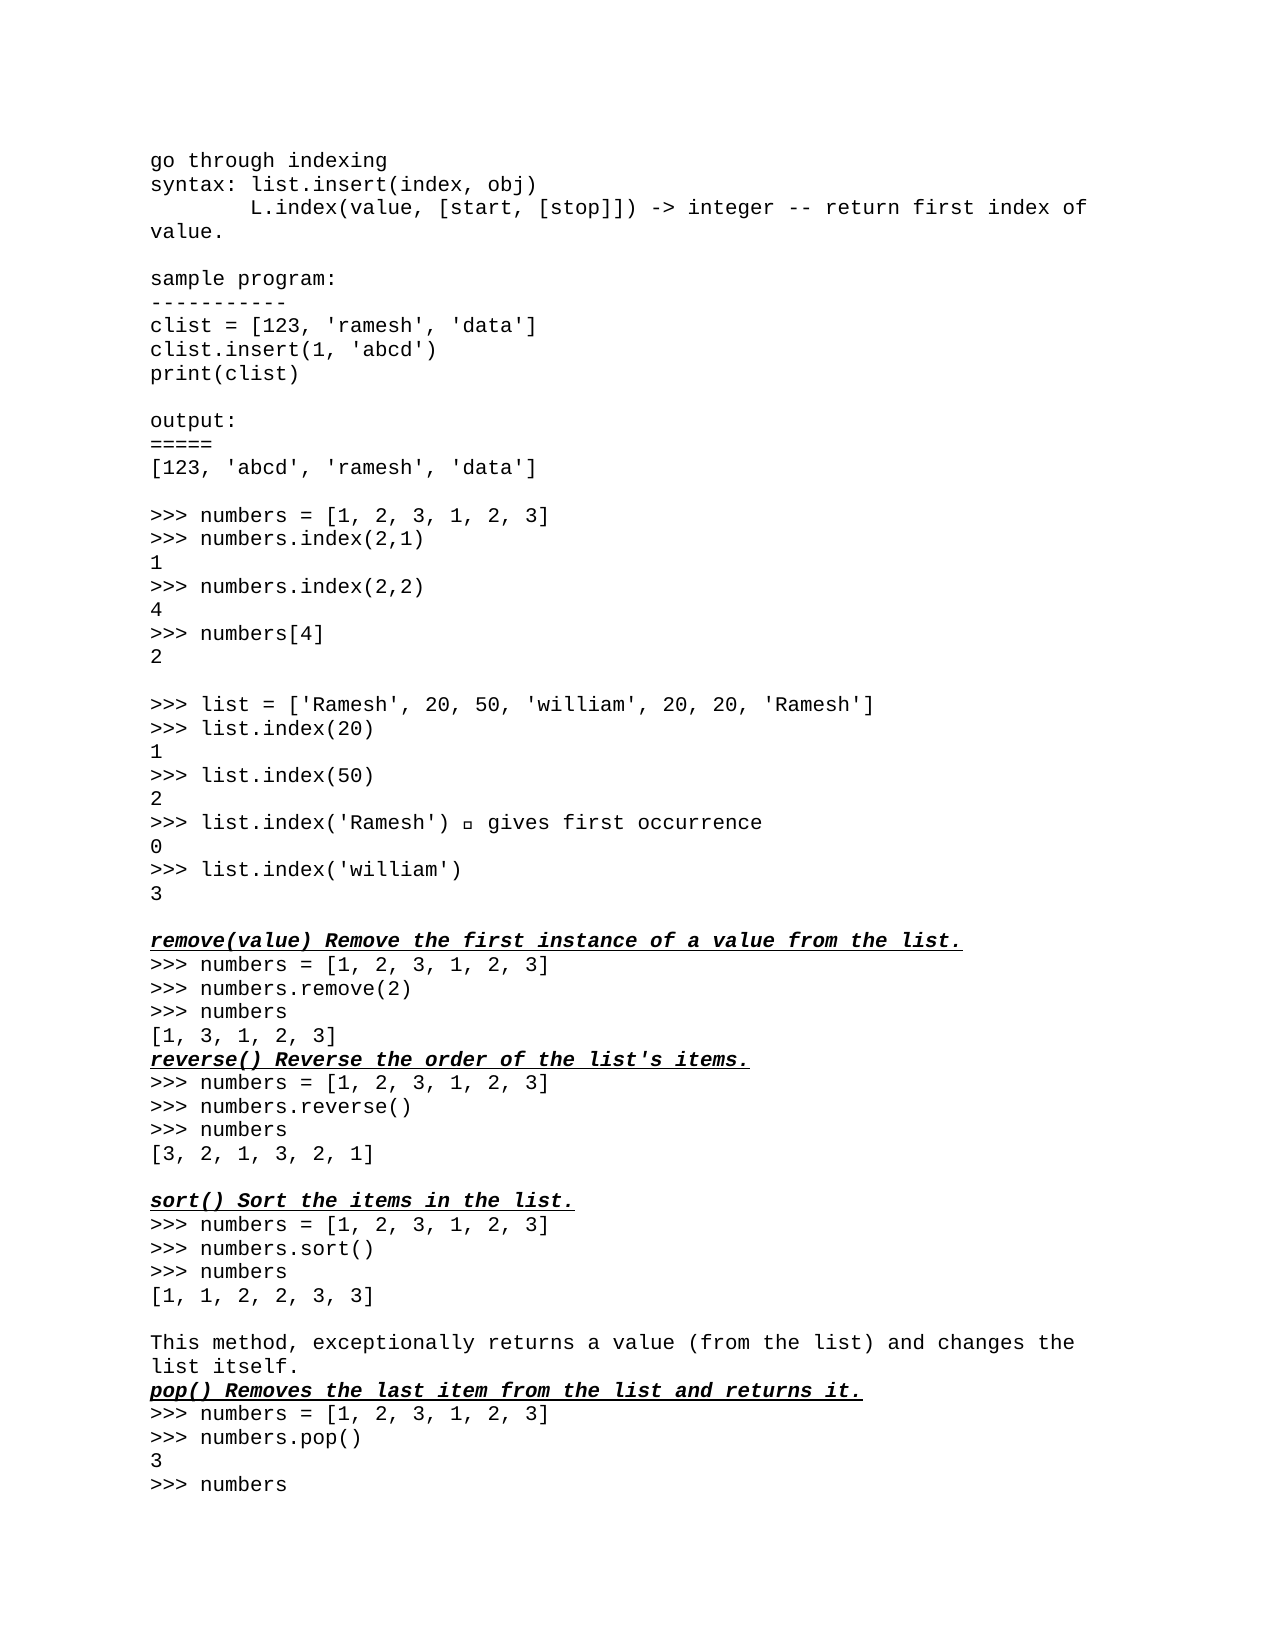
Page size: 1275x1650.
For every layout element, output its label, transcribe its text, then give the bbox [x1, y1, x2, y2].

text syntax: list.insert(index, obj) [150, 174, 1125, 197]
text >>> numbers[4] [150, 623, 1125, 647]
text 3 [150, 1451, 1125, 1474]
text >>> numbers [150, 1119, 1125, 1143]
text >>> numbers.reverse() [150, 1096, 1125, 1119]
text pop() Removes the last item from the list and returns it. [150, 1379, 1125, 1403]
text >>> list.index(20) [150, 717, 1125, 741]
text >>> numbers.remove(2) [150, 978, 1125, 1001]
text >>> numbers.index(2,2) [150, 576, 1125, 599]
text This method, exceptionally returns a value (from the list) and changes the list itself. [150, 1332, 1125, 1379]
text clist = [123, 'ramesh', 'data'] [150, 316, 1125, 339]
text >>> numbers = [1, 2, 3, 1, 2, 3] [150, 505, 1125, 528]
text [123, 'abcd', 'ramesh', 'data'] [150, 457, 1125, 481]
text >>> numbers = [1, 2, 3, 1, 2, 3] [150, 1403, 1125, 1427]
text >>> numbers.sort() [150, 1238, 1125, 1261]
text clist.insert(1, 'abcd') [150, 339, 1125, 363]
text >>> list.index(50) [150, 765, 1125, 788]
text 2 [150, 788, 1125, 812]
text [1, 1, 2, 2, 3, 3] [150, 1285, 1125, 1309]
text ===== [150, 434, 1125, 457]
text >>> list = ['Ramesh', 20, 50, 'william', 20, 20, 'Ramesh'] [150, 694, 1125, 717]
text >>> numbers = [1, 2, 3, 1, 2, 3] [150, 1072, 1125, 1096]
text 4 [150, 599, 1125, 623]
text output: [150, 410, 1125, 434]
text [3, 2, 1, 3, 2, 1] [150, 1143, 1125, 1167]
text ----------- [150, 292, 1125, 316]
text print(clist) [150, 363, 1125, 386]
text >>> numbers = [1, 2, 3, 1, 2, 3] [150, 1214, 1125, 1238]
text >>> numbers.index(2,1) [150, 528, 1125, 552]
text >>> numbers [150, 1001, 1125, 1025]
text sample program: [150, 268, 1125, 292]
text reverse() Reverse the order of the list's items. [150, 1048, 1125, 1072]
text >>> numbers = [1, 2, 3, 1, 2, 3] [150, 954, 1125, 978]
text 1 [150, 552, 1125, 576]
text >>> numbers [150, 1261, 1125, 1285]
text 3 [150, 883, 1125, 907]
text [1, 3, 1, 2, 3] [150, 1025, 1125, 1048]
text >>> list.index('Ramesh')  gives first occurrence [150, 812, 1125, 836]
text remove(value) Remove the first instance of a value from the list. [150, 930, 1125, 954]
text >>> list.index('william') [150, 859, 1125, 883]
text go through indexing [150, 150, 1125, 174]
text 0 [150, 836, 1125, 859]
text 2 [150, 647, 1125, 670]
text >>> numbers.pop() [150, 1427, 1125, 1451]
text >>> numbers [150, 1474, 1125, 1498]
text L.index(value, [start, [stop]]) -> integer -- return first index of value. [150, 197, 1125, 244]
text sort() Sort the items in the list. [150, 1190, 1125, 1214]
text 1 [150, 741, 1125, 765]
